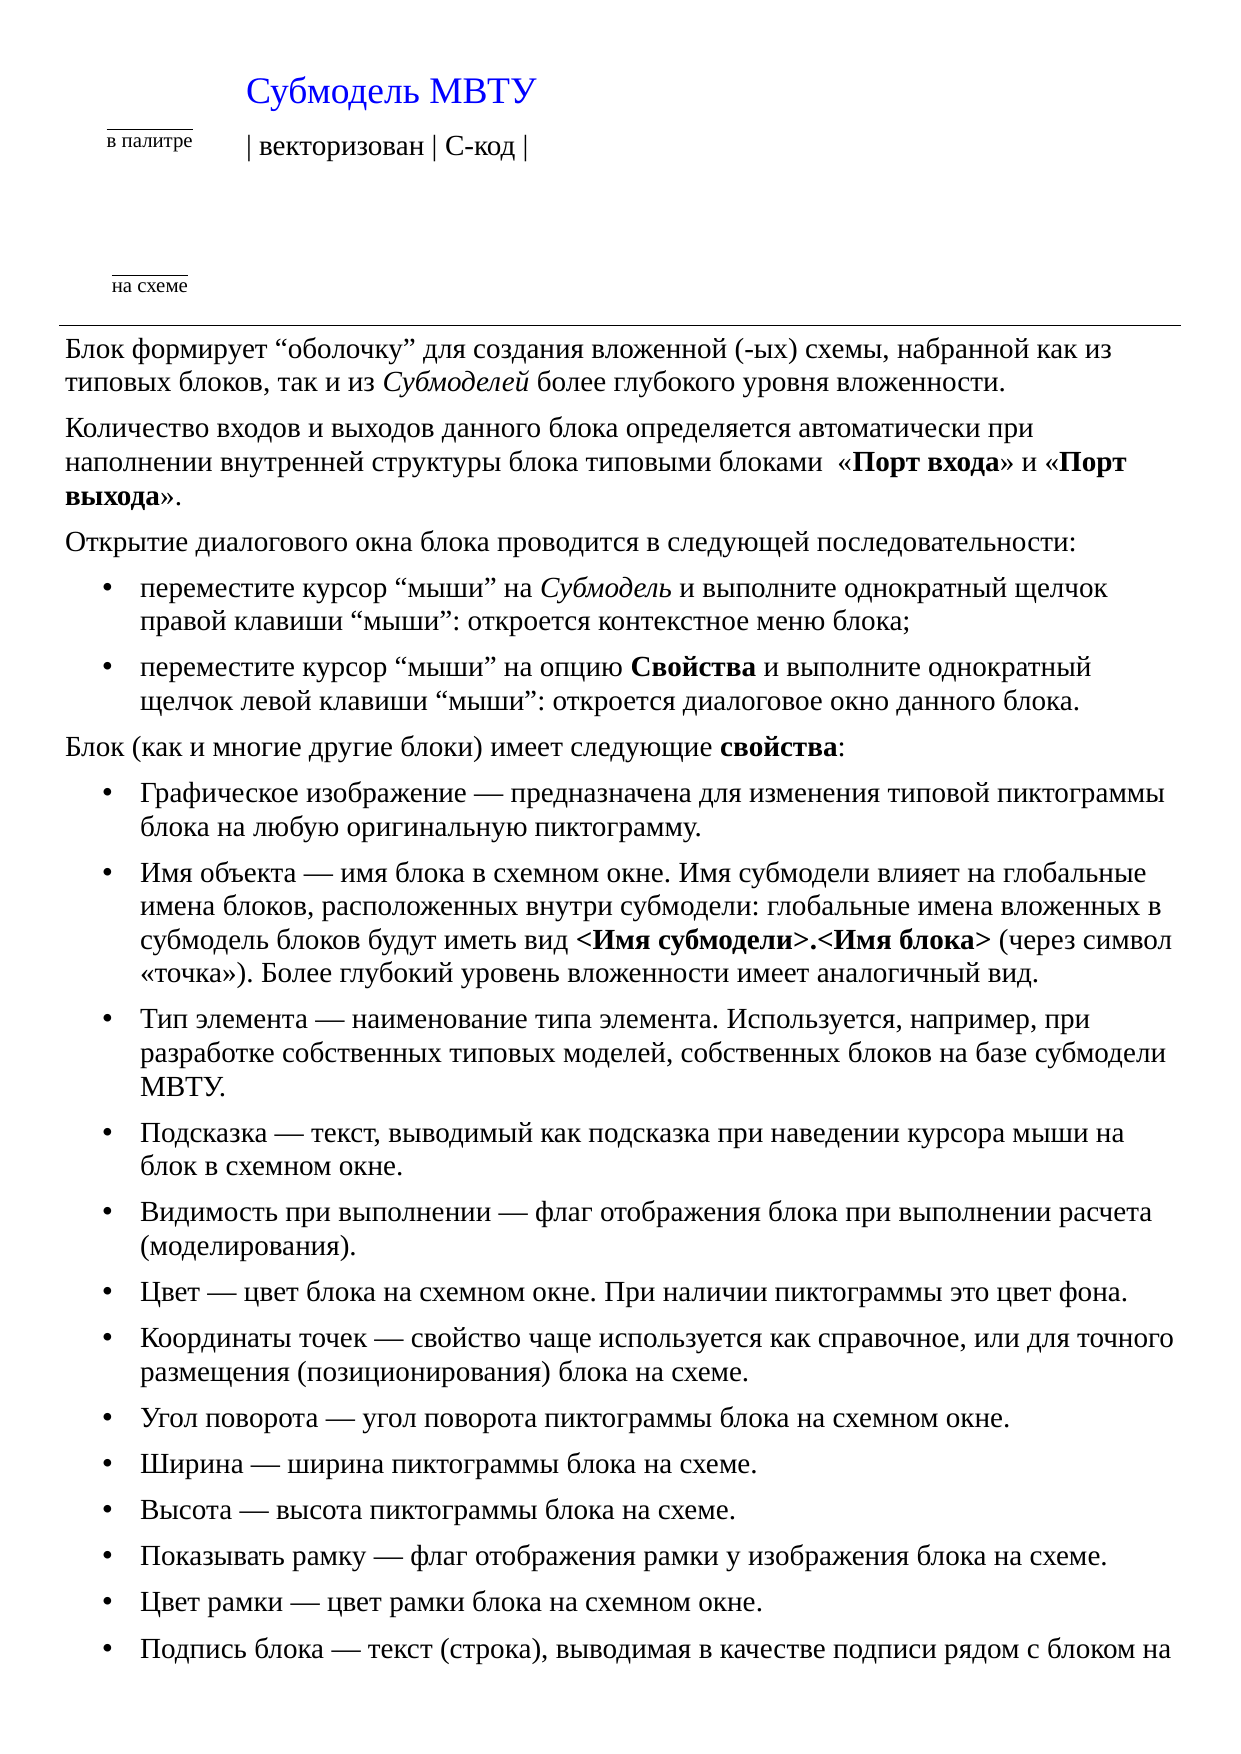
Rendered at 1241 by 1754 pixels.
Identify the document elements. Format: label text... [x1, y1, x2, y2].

table_cell в палитре [59, 122, 240, 179]
table_header [59, 59, 240, 122]
table_cell [240, 179, 1181, 268]
table_cell [240, 268, 1181, 325]
table_cell [59, 179, 240, 268]
table_cell | векторизован | C-код | [240, 122, 1181, 179]
table_cell на схеме [59, 268, 240, 325]
table_header Субмодель МВТУ [240, 59, 1181, 122]
table_cell Блок формирует “оболочку” для создания вложенной (-ых) схемы, набранной как из типовых блоков, так и из Субмоделей более глубокого уровня вложенности. Количество входов и выходов данного блока определяется автоматически при наполнении внутренней структуры блока типовыми блоками «Порт входа» и «Порт выхода». Открытие диалогового окна блока проводится в следующей последовательности: переместите курсор “мыши” на Субмодель и выполните однократный щелчок правой клавиши “мыши”: откроется контекстное меню блока; переместите курсор “мыши” на опцию Свойства и выполните однократный щелчок левой клавиши “мыши”: откроется диалоговое окно данного блока. Блок (как и многие другие блоки) имеет следующие свойства: Графическое изображение — предназначена для изменения типовой пиктограммы блока на любую оригинальную пиктограмму. Имя объекта — имя блока в схемном окне. Имя субмодели влияет на глобальные имена блоков, расположенных внутри субмодели: глобальные имена вложенных в субмодель блоков будут иметь вид <Имя субмодели>.<Имя блока> (через символ «точка»). Более глубокий уровень вложенности имеет аналогичный вид. Тип элемента — наименование типа элемента. Используется, например, при разработке собственных типовых моделей, собственных блоков на базе субмодели МВТУ. Подсказка — текст, выводимый как подсказка при наведении курсора мыши на блок в схемном окне. Видимость при выполнении — флаг отображения блока при выполнении расчета (моделирования). Цвет — цвет блока на схемном окне. При наличии пиктограммы это цвет фона. Координаты точек — свойство чаще используется как справочное, или для точного размещения (позиционирования) блока на схеме. Угол поворота — угол поворота пиктограммы блока на схемном окне. Ширина — ширина пиктограммы блока на схеме. Высота — высота пиктограммы блока на схеме. Показывать рамку — флаг отображения рамки у изображения блока на схеме. Цвет рамки — цвет рамки блока на схемном окне. Подпись блока — текст (строка), выводимая в качестве подписи рядом с блоком на [59, 326, 1181, 1670]
